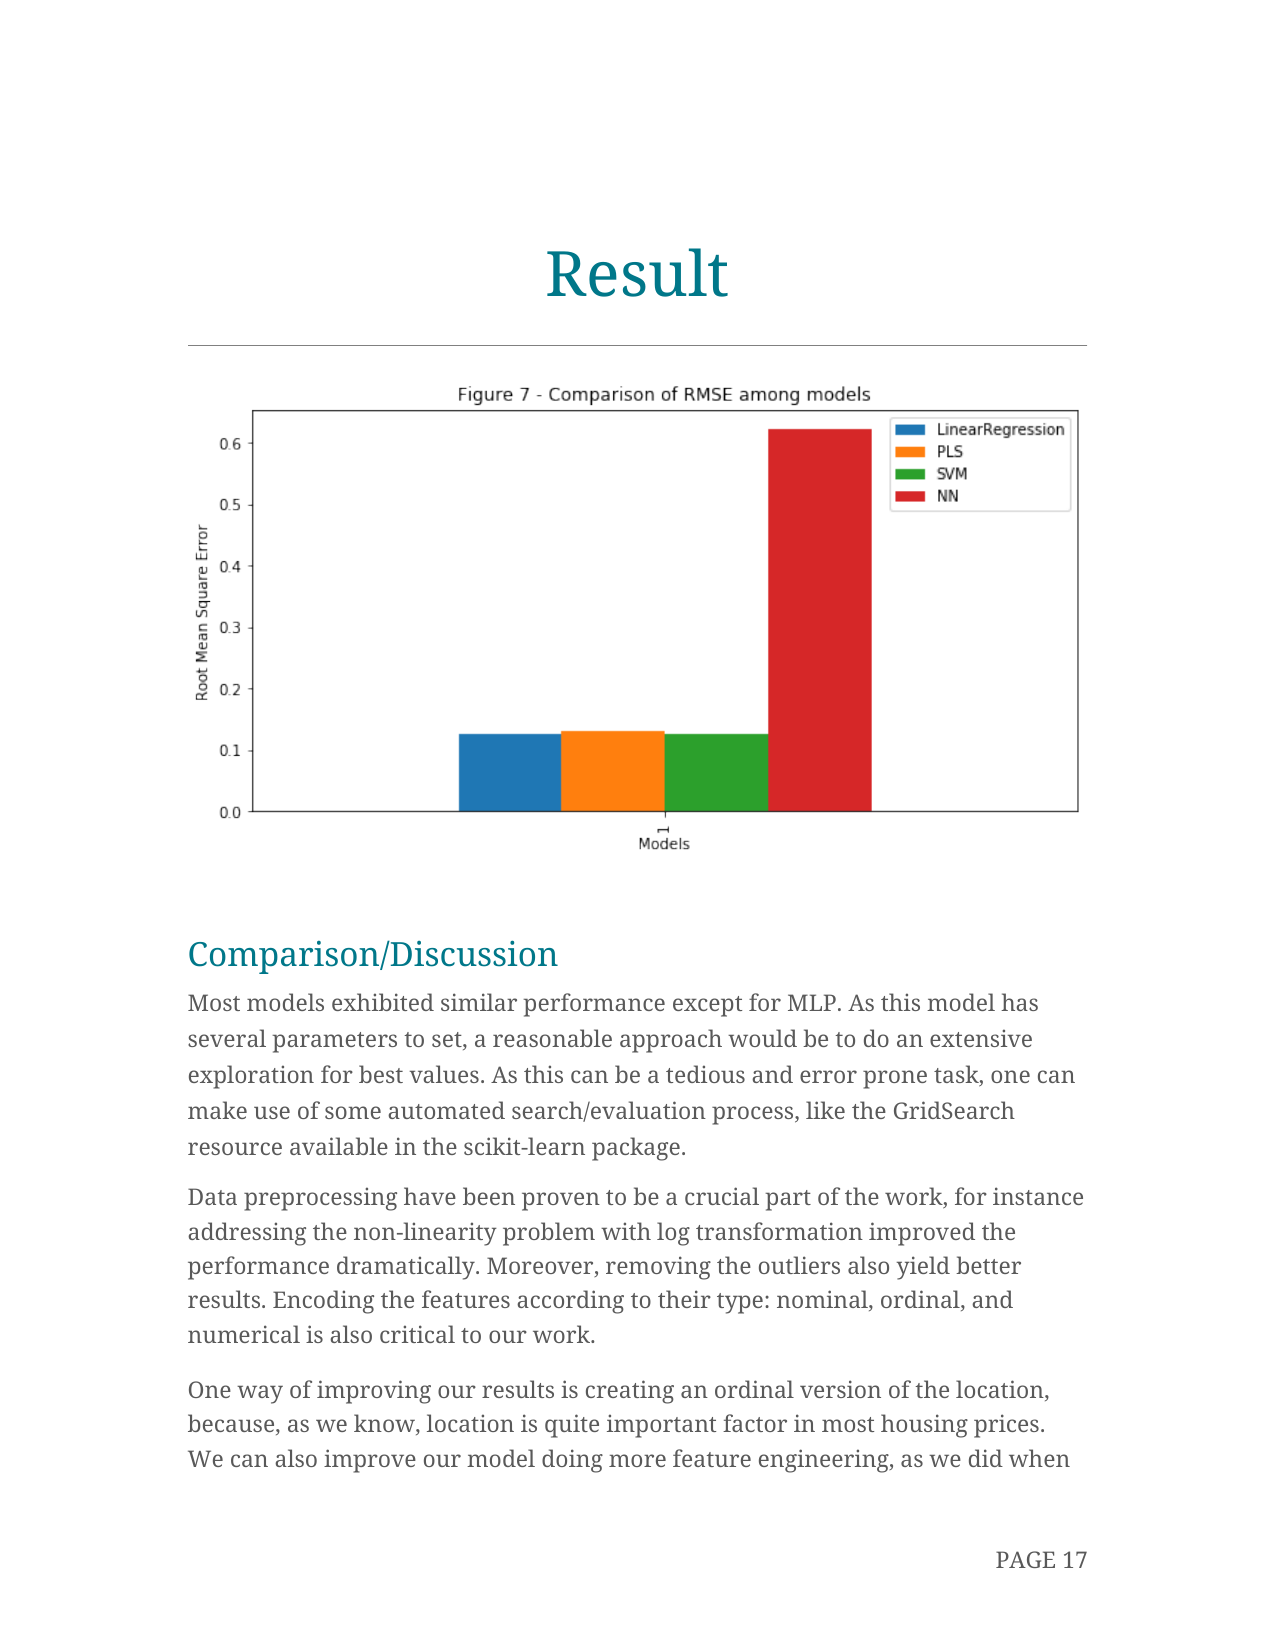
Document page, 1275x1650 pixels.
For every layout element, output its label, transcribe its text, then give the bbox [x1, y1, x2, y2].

text Data preprocessing have been proven to be a crucial part of the work, for instance addressing the non-linearity problem with log transformation improved the performance dramatically. Moreover, removing the outliers also yield better results. Encoding the features according to their type: nominal, ordinal, and numerical is also critical to our work. [187, 1181, 1087, 1350]
text Most models exhibited similar performance except for MLP. As this model has several parameters to set, a reasonable approach would be to do an extensive exploration for best values. As this can be a tedious and error prone task, one can make use of some automated search/evaluation process, like the GridSearch resource available in the scikit-learn package. [187, 987, 1087, 1162]
picture [187, 376, 1088, 863]
title Result [187, 230, 1087, 315]
subtitle Comparison/Discussion [187, 863, 1087, 976]
text One way of improving our results is creating an ordinal version of the location, because, as we know, location is quite important factor in most housing prices. We can also improve our model doing more feature engineering, as we did when [187, 1374, 1087, 1474]
